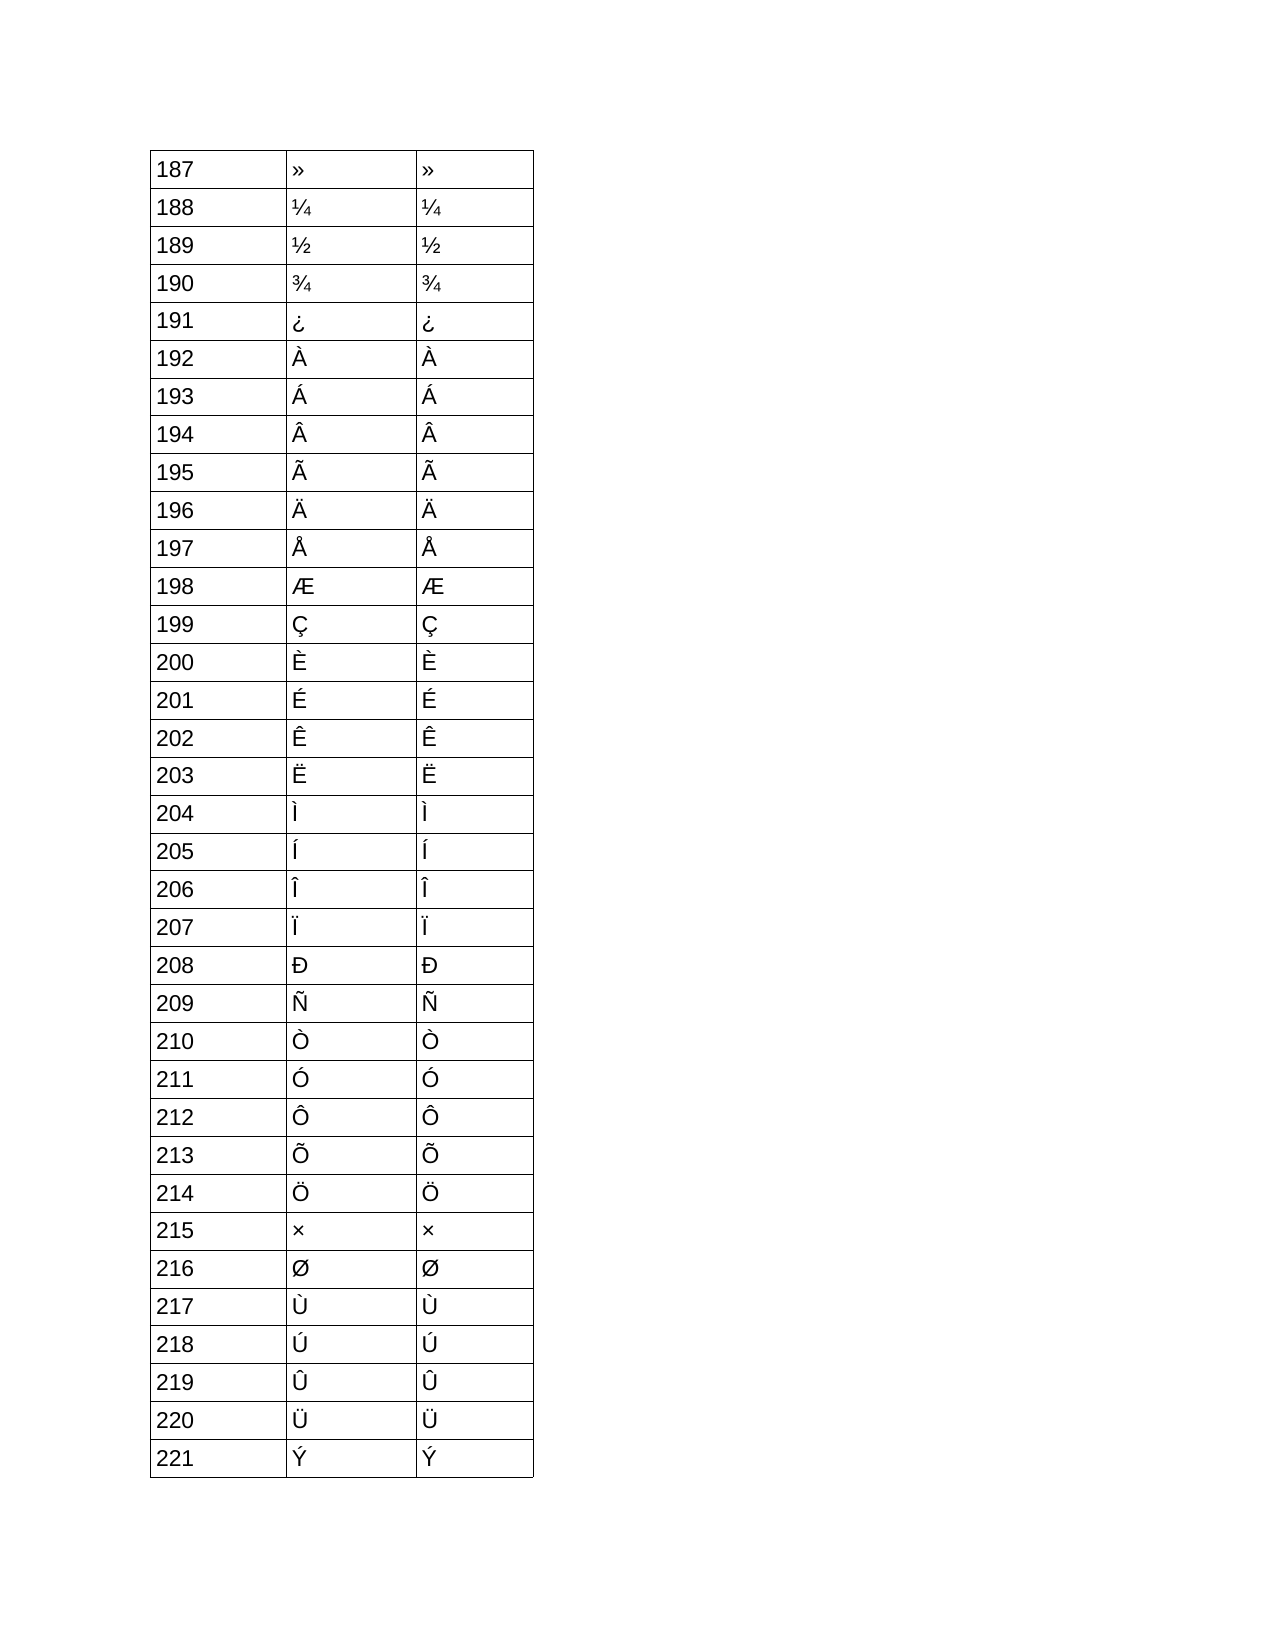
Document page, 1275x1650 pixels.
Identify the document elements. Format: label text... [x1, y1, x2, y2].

table_cell È [417, 644, 533, 681]
table_cell Á [287, 379, 416, 415]
table_cell Ô [417, 1099, 533, 1136]
table_cell Ö [287, 1175, 416, 1212]
table_cell Õ [417, 1137, 533, 1174]
table_cell Ã [287, 454, 416, 491]
table_cell Ó [287, 1061, 416, 1098]
table_cell » [417, 151, 533, 188]
table_cell 220 [151, 1402, 286, 1439]
table_cell Û [287, 1364, 416, 1401]
table_cell × [287, 1213, 416, 1249]
table_cell Î [417, 871, 533, 908]
table_cell Í [417, 834, 533, 870]
table_cell 190 [151, 265, 286, 302]
table_cell 188 [151, 189, 286, 226]
table_cell Ø [417, 1251, 533, 1287]
table_cell Â [287, 416, 416, 453]
table_cell 218 [151, 1326, 286, 1363]
table_cell ¼ [417, 189, 533, 226]
table_cell 197 [151, 530, 286, 567]
table_cell » [287, 151, 416, 188]
table_cell À [287, 341, 416, 377]
table_cell Î [287, 871, 416, 908]
table_cell Ô [287, 1099, 416, 1136]
table_cell 217 [151, 1289, 286, 1325]
table_cell 196 [151, 492, 286, 529]
table_cell Á [417, 379, 533, 415]
table_cell ¿ [287, 303, 416, 339]
table_cell È [287, 644, 416, 681]
table_cell Ò [417, 1023, 533, 1060]
table_cell ¾ [417, 265, 533, 302]
table_cell Ï [417, 909, 533, 946]
table_cell 201 [151, 682, 286, 719]
table_cell Í [287, 834, 416, 870]
table_cell Ì [417, 796, 533, 832]
table_cell Õ [287, 1137, 416, 1174]
table_cell 213 [151, 1137, 286, 1174]
table_cell Ù [287, 1289, 416, 1325]
table_cell 203 [151, 758, 286, 794]
table_cell Ö [417, 1175, 533, 1212]
table_cell Ã [417, 454, 533, 491]
table_cell 210 [151, 1023, 286, 1060]
table_cell Ë [417, 758, 533, 794]
table_cell 202 [151, 720, 286, 757]
table_cell 187 [151, 151, 286, 188]
table_cell Æ [417, 568, 533, 605]
table_cell Æ [287, 568, 416, 605]
table_cell ½ [417, 227, 533, 264]
table_cell 198 [151, 568, 286, 605]
table_cell Ü [287, 1402, 416, 1439]
table_cell ¼ [287, 189, 416, 226]
table_cell 219 [151, 1364, 286, 1401]
table_cell 206 [151, 871, 286, 908]
table_cell Ê [417, 720, 533, 757]
table_cell Ø [287, 1251, 416, 1287]
table_cell 208 [151, 947, 286, 984]
table_cell Ð [287, 947, 416, 984]
table_cell 189 [151, 227, 286, 264]
table_cell Ù [417, 1289, 533, 1325]
table_cell Ç [287, 606, 416, 643]
table_cell Ê [287, 720, 416, 757]
table_cell Â [417, 416, 533, 453]
table_cell 191 [151, 303, 286, 339]
table_cell Ó [417, 1061, 533, 1098]
table_cell Ý [287, 1440, 416, 1477]
table_cell 195 [151, 454, 286, 491]
table_cell 205 [151, 834, 286, 870]
table_cell ¾ [287, 265, 416, 302]
table_cell 200 [151, 644, 286, 681]
table_cell Ò [287, 1023, 416, 1060]
table_cell 215 [151, 1213, 286, 1249]
table_cell ½ [287, 227, 416, 264]
table_cell Å [417, 530, 533, 567]
table_cell À [417, 341, 533, 377]
table_cell Ú [417, 1326, 533, 1363]
table_cell 204 [151, 796, 286, 832]
table_cell É [417, 682, 533, 719]
table_cell 199 [151, 606, 286, 643]
table_cell Ï [287, 909, 416, 946]
table_cell 207 [151, 909, 286, 946]
table_cell 211 [151, 1061, 286, 1098]
table_cell Å [287, 530, 416, 567]
table_cell 192 [151, 341, 286, 377]
table_cell Ì [287, 796, 416, 832]
table_cell 194 [151, 416, 286, 453]
table_cell Ç [417, 606, 533, 643]
table_cell 209 [151, 985, 286, 1022]
table_cell Ñ [417, 985, 533, 1022]
table_cell Ü [417, 1402, 533, 1439]
table_cell 193 [151, 379, 286, 415]
table_cell Û [417, 1364, 533, 1401]
table_cell Ë [287, 758, 416, 794]
table_cell Ð [417, 947, 533, 984]
table_cell Ñ [287, 985, 416, 1022]
table_cell Ý [417, 1440, 533, 1477]
table_cell É [287, 682, 416, 719]
table_cell Ä [417, 492, 533, 529]
table_cell ¿ [417, 303, 533, 339]
table_cell Ä [287, 492, 416, 529]
table_cell Ú [287, 1326, 416, 1363]
table_cell 212 [151, 1099, 286, 1136]
table_cell 214 [151, 1175, 286, 1212]
table_cell 221 [151, 1440, 286, 1477]
table_cell × [417, 1213, 533, 1249]
table_cell 216 [151, 1251, 286, 1287]
